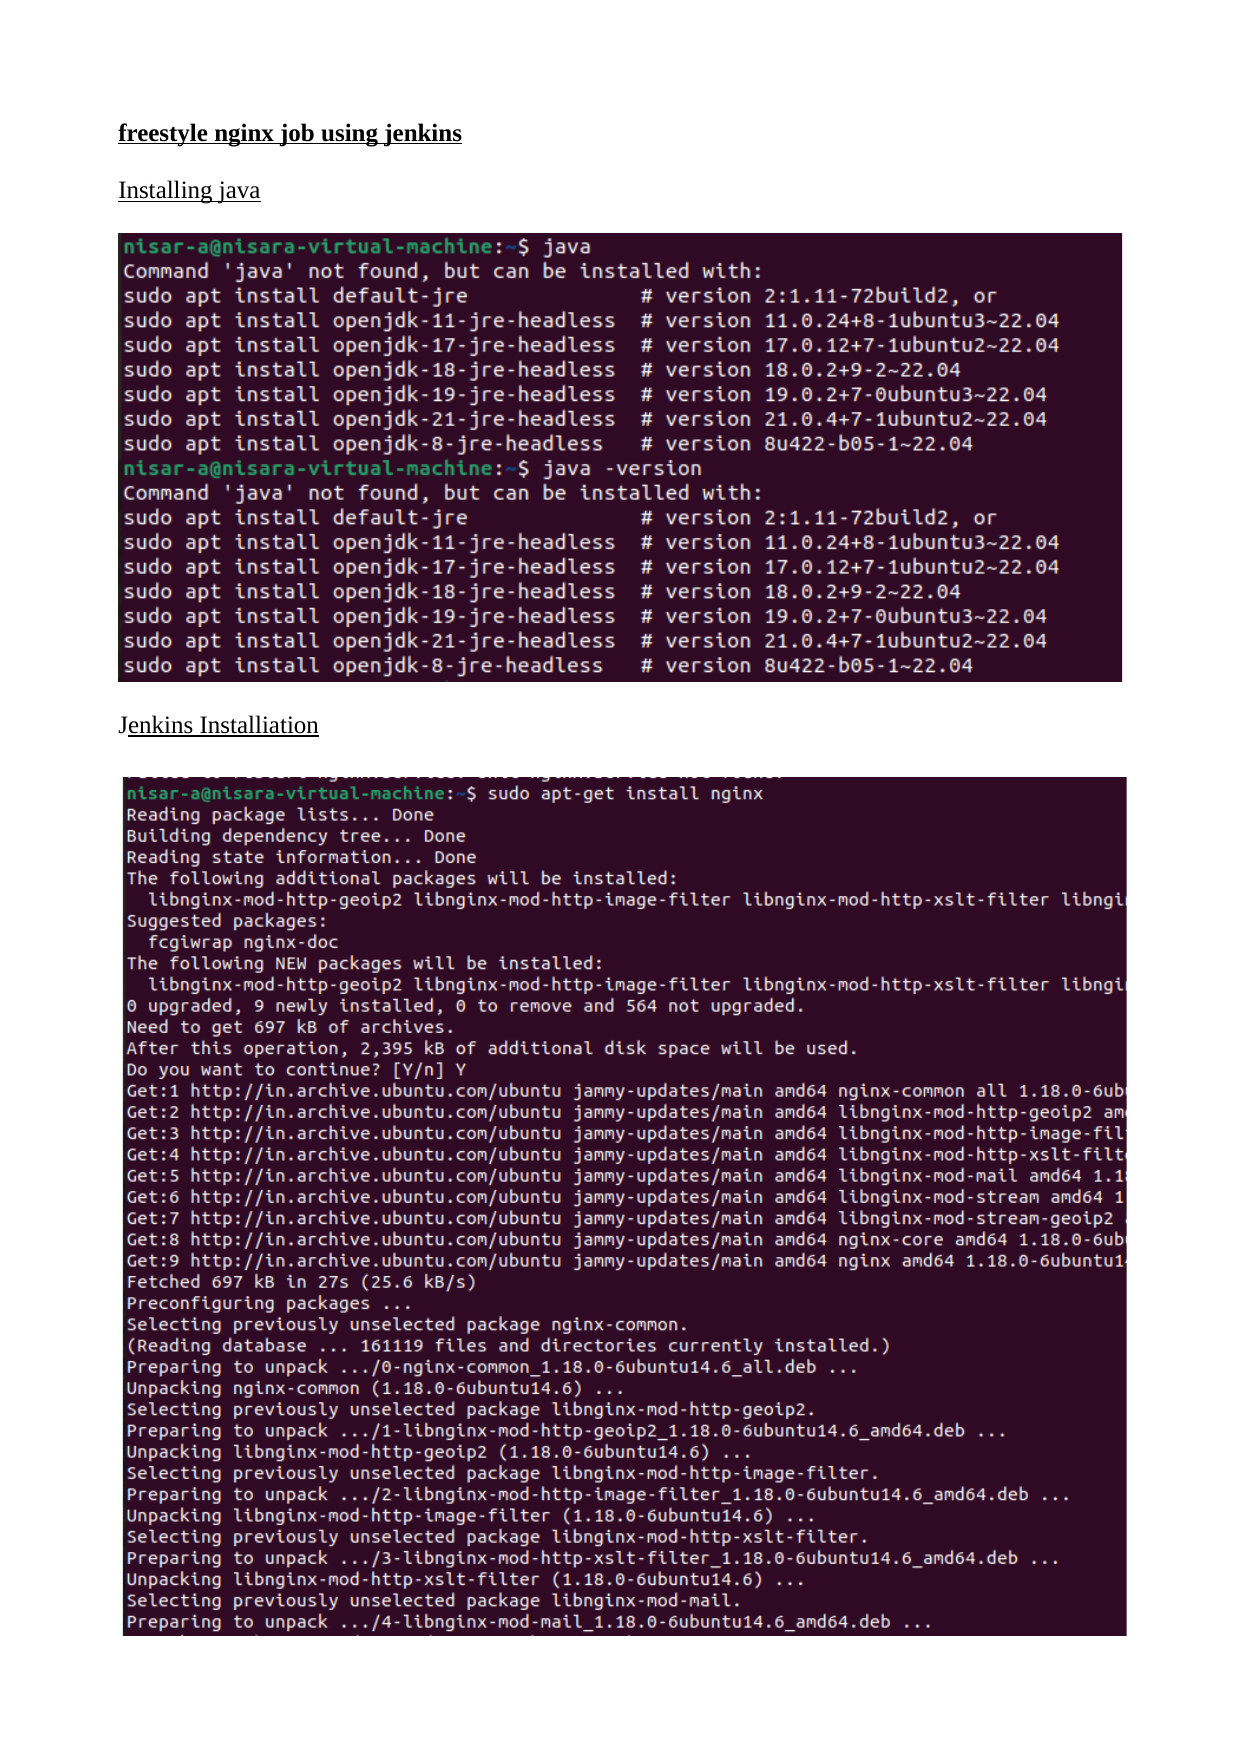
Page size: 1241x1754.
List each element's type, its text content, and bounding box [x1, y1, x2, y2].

text Installing java [118, 176, 1122, 204]
picture [118, 233, 1123, 682]
text Jenkins Installiation [118, 710, 1122, 739]
picture [122, 777, 1127, 1636]
text freestyle nginx job using jenkins [118, 118, 1122, 147]
